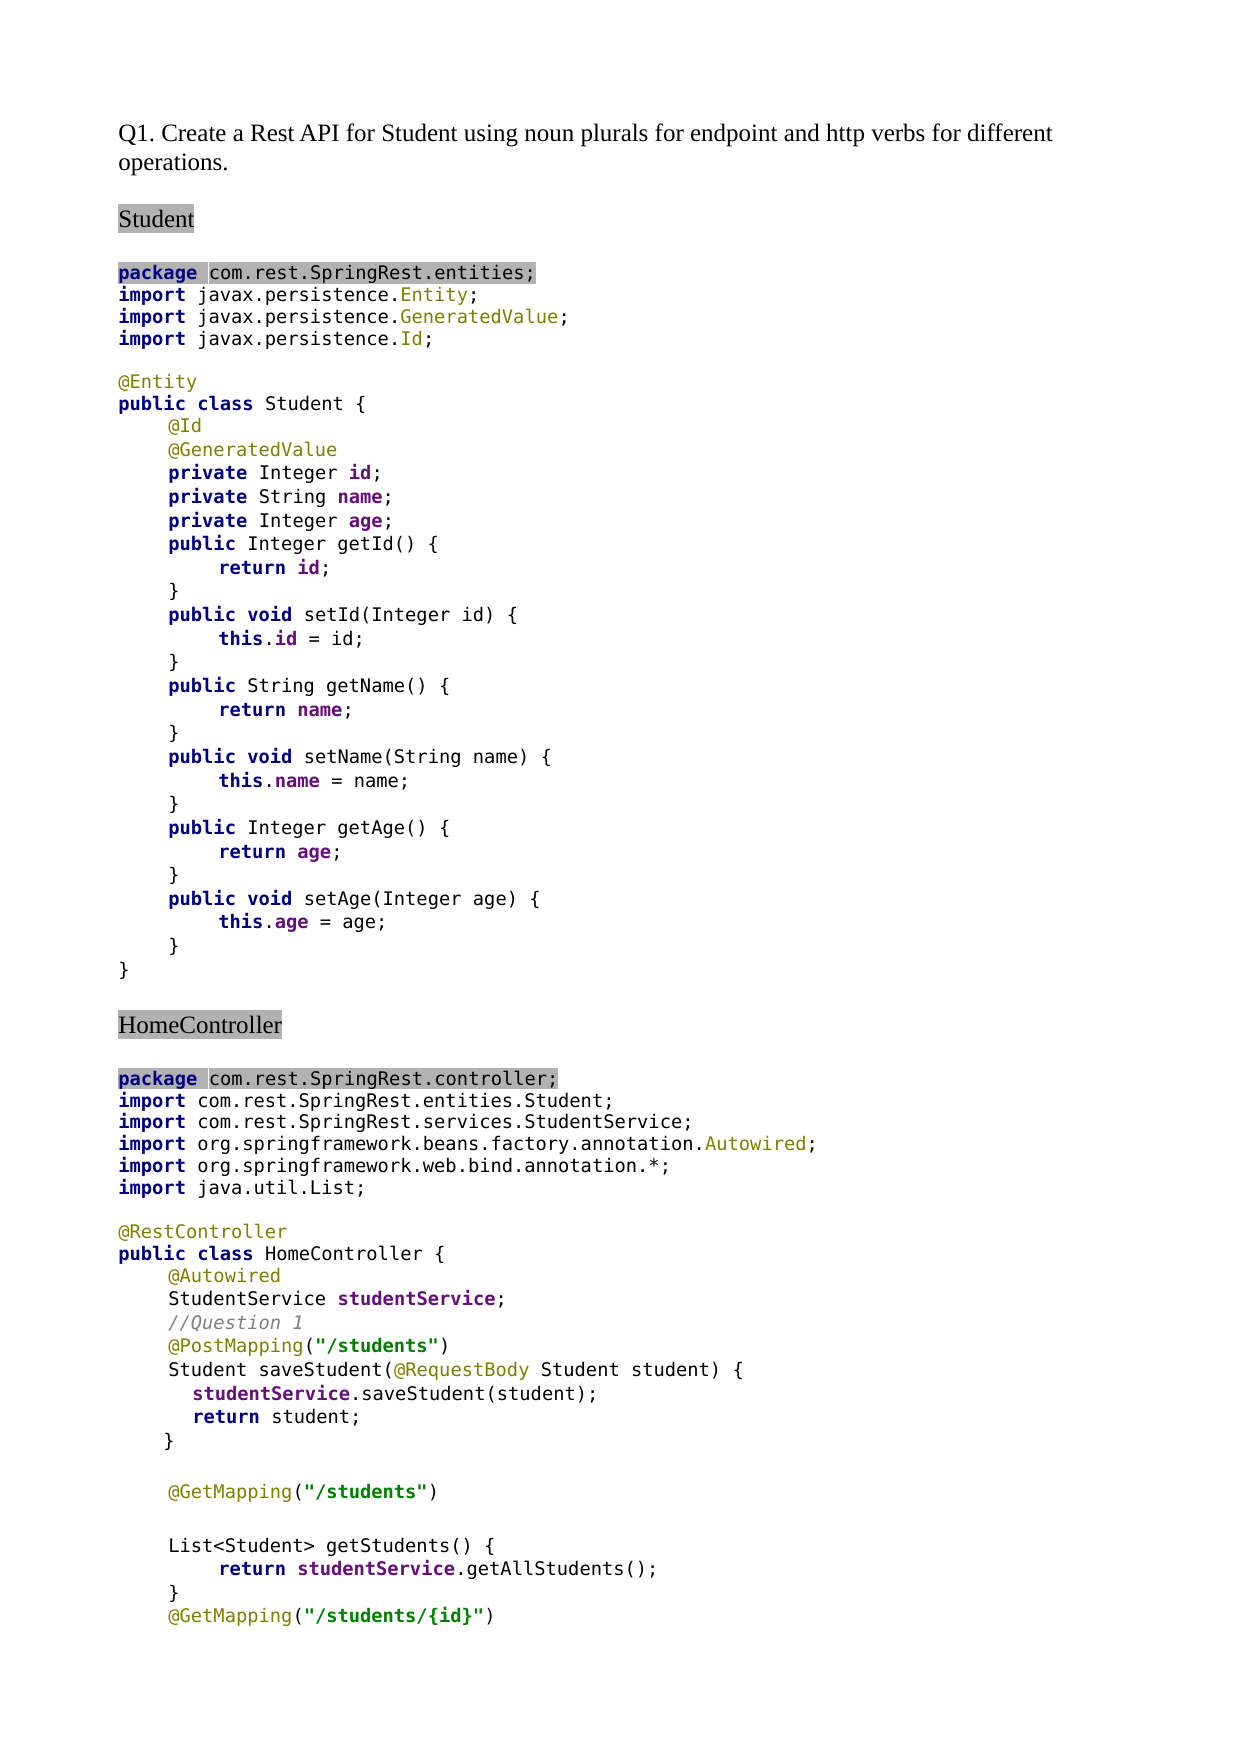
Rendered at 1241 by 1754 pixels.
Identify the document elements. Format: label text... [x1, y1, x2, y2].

text } [118, 959, 1122, 981]
text public String getName() { [118, 675, 1122, 699]
text return student; [118, 1406, 1122, 1430]
text @Id [118, 415, 1122, 439]
text } [118, 935, 1122, 959]
text List<Student> getStudents() { [118, 1534, 1122, 1558]
text public void setAge(Integer age) { [118, 888, 1122, 912]
text @RestController [118, 1221, 1122, 1243]
text StudentService studentService; [118, 1288, 1122, 1312]
text @GetMapping("/students/{id}") [118, 1606, 1122, 1629]
text } [118, 793, 1122, 817]
text HomeController [118, 1010, 1122, 1039]
text import com.rest.SpringRest.services.StudentService; [118, 1111, 1122, 1133]
text private Integer age; [118, 509, 1122, 533]
text studentService.saveStudent(student); [118, 1383, 1122, 1406]
text return age; [118, 841, 1122, 864]
text //Question 1 [118, 1312, 1122, 1336]
text @GeneratedValue [118, 439, 1122, 462]
text } [118, 651, 1122, 675]
text } [118, 722, 1122, 746]
text @Autowired [118, 1264, 1122, 1288]
text package com.rest.SpringRest.controller; [118, 1068, 1122, 1089]
text public void setName(String name) { [118, 746, 1122, 770]
text } [118, 864, 1122, 888]
text } [118, 581, 1122, 604]
text import org.springframework.beans.factory.annotation.Autowired; [118, 1133, 1122, 1155]
text public class Student { [118, 393, 1122, 415]
text @GetMapping("/students") [118, 1481, 1122, 1505]
text import org.springframework.web.bind.annotation.*; [118, 1155, 1122, 1177]
text return name; [118, 699, 1122, 722]
text Student saveStudent(@RequestBody Student student) { [118, 1359, 1122, 1383]
text this.id = id; [118, 628, 1122, 651]
text Q1. Create a Rest API for Student using noun plurals for endpoint and http verbs for different operations. [118, 118, 1122, 176]
text @Entity [118, 371, 1122, 393]
text package com.rest.SpringRest.entities; [118, 262, 1122, 284]
text } [118, 1430, 1122, 1452]
text return studentService.getAllStudents(); [118, 1558, 1122, 1582]
text public Integer getId() { [118, 533, 1122, 557]
text private Integer id; [118, 462, 1122, 486]
text import javax.persistence.Id; [118, 327, 1122, 349]
text } [118, 1582, 1122, 1606]
text private String name; [118, 486, 1122, 509]
text @PostMapping("/students") [118, 1336, 1122, 1359]
text this.name = name; [118, 770, 1122, 793]
text public void setId(Integer id) { [118, 604, 1122, 628]
text import javax.persistence.GeneratedValue; [118, 306, 1122, 327]
text public Integer getAge() { [118, 817, 1122, 841]
text Student [118, 204, 1122, 233]
text import javax.persistence.Entity; [118, 284, 1122, 306]
text import java.util.List; [118, 1177, 1122, 1199]
text public class HomeController { [118, 1243, 1122, 1264]
text return id; [118, 557, 1122, 581]
text import com.rest.SpringRest.entities.Student; [118, 1089, 1122, 1111]
text this.age = age; [118, 912, 1122, 935]
